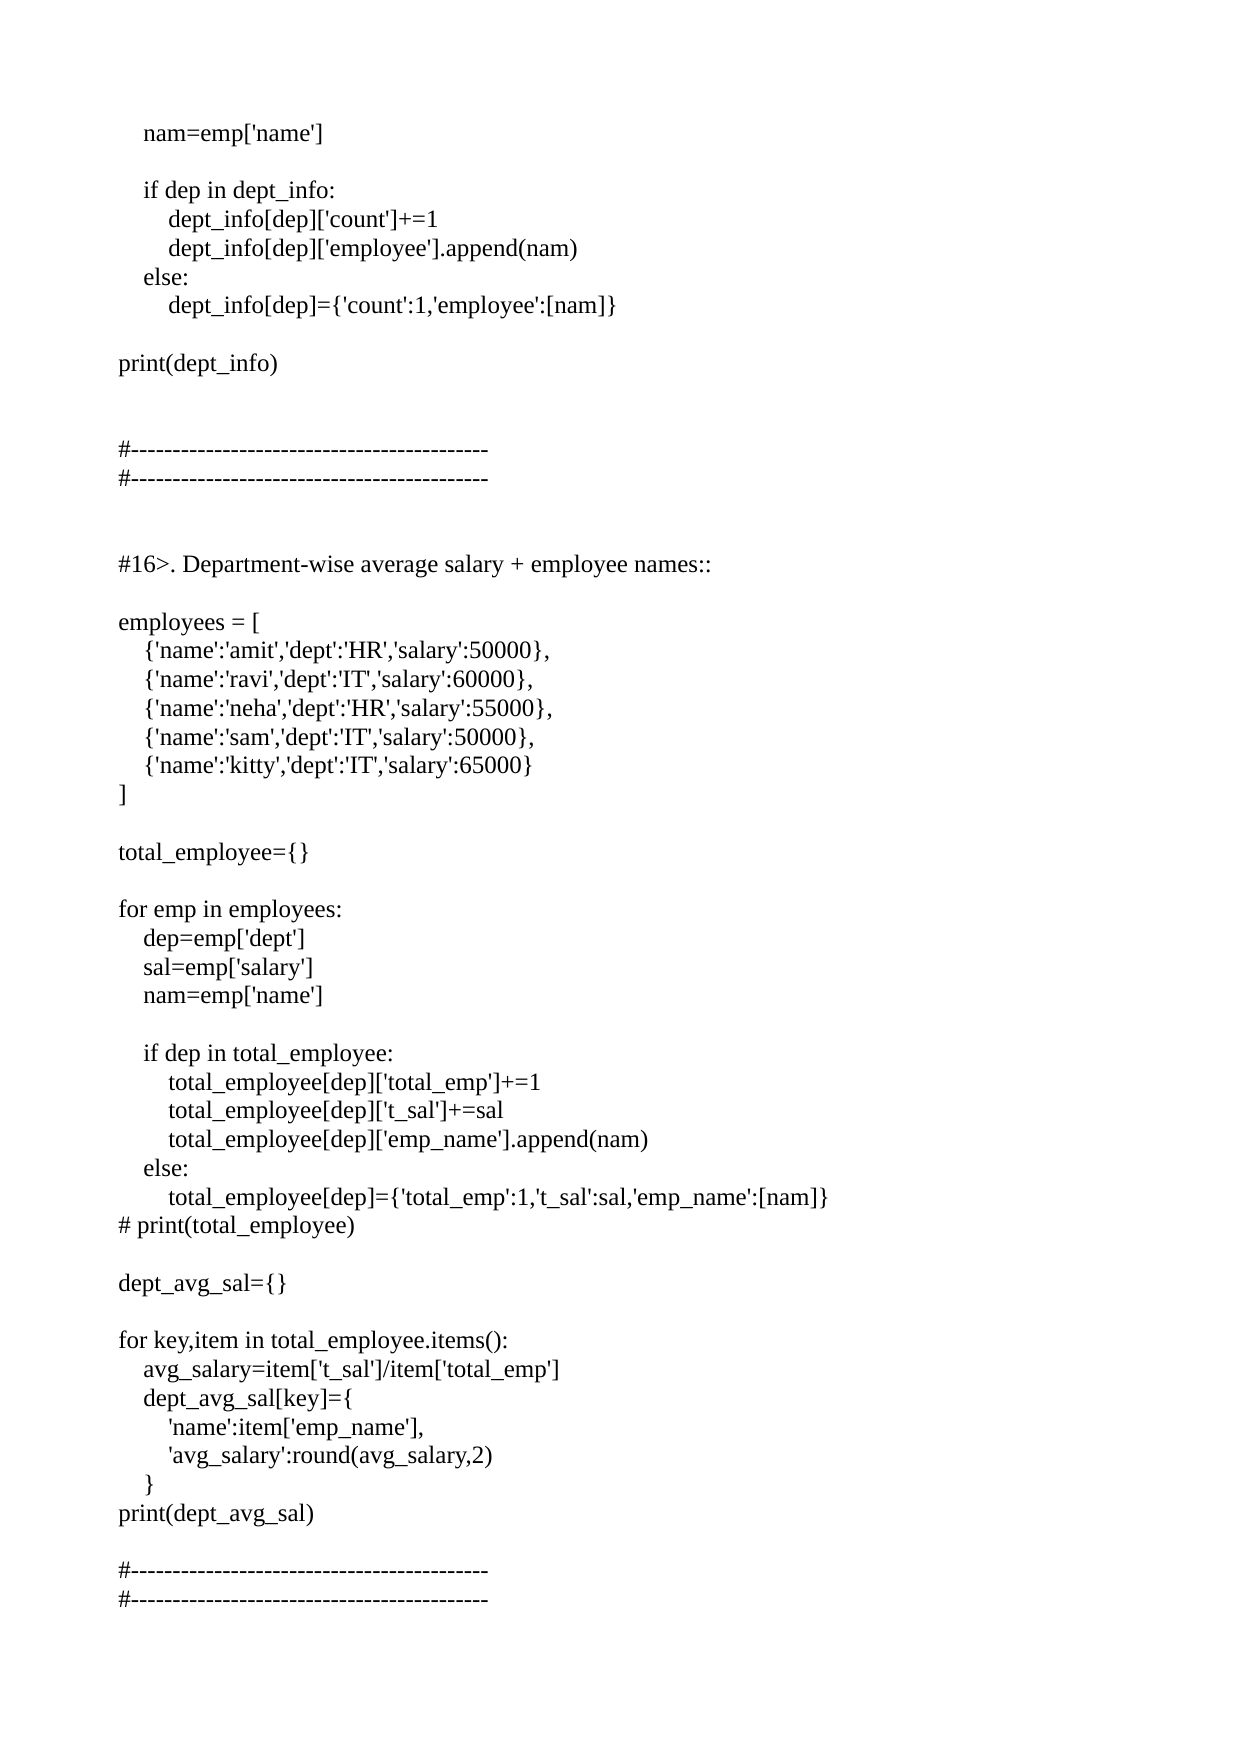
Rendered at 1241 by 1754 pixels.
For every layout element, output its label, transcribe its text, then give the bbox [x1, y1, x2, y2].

text if dep in dept_info: [118, 176, 1122, 204]
text #------------------------------------------- [118, 1584, 1122, 1613]
text print(dept_info) [118, 348, 1122, 377]
text 'name':item['emp_name'], [118, 1412, 1122, 1441]
text dept_info[dep]={'count':1,'employee':[nam]} [118, 291, 1122, 319]
text {'name':'kitty','dept':'IT','salary':65000} [118, 751, 1122, 779]
text dept_info[dep]['employee'].append(nam) [118, 233, 1122, 262]
text total_employee={} [118, 837, 1122, 866]
text nam=emp['name'] [118, 981, 1122, 1009]
text print(dept_avg_sal) [118, 1498, 1122, 1527]
text else: [118, 1153, 1122, 1182]
text {'name':'neha','dept':'HR','salary':55000}, [118, 693, 1122, 722]
text employees = [ [118, 607, 1122, 636]
text dept_avg_sal={} [118, 1268, 1122, 1297]
text if dep in total_employee: [118, 1038, 1122, 1067]
text # print(total_employee) [118, 1211, 1122, 1239]
text avg_salary=item['t_sal']/item['total_emp'] [118, 1354, 1122, 1383]
text total_employee[dep]['total_emp']+=1 [118, 1067, 1122, 1096]
text for emp in employees: [118, 894, 1122, 923]
text nam=emp['name'] [118, 118, 1122, 147]
text #16>. Department-wise average salary + employee names:: [118, 549, 1122, 578]
text ] [118, 779, 1122, 808]
text {'name':'amit','dept':'HR','salary':50000}, [118, 636, 1122, 664]
text dept_avg_sal[key]={ [118, 1383, 1122, 1412]
text dept_info[dep]['count']+=1 [118, 204, 1122, 233]
text total_employee[dep]={'total_emp':1,'t_sal':sal,'emp_name':[nam]} [118, 1182, 1122, 1211]
text 'avg_salary':round(avg_salary,2) [118, 1441, 1122, 1469]
text for key,item in total_employee.items(): [118, 1326, 1122, 1354]
text {'name':'ravi','dept':'IT','salary':60000}, [118, 664, 1122, 693]
text #------------------------------------------- [118, 434, 1122, 463]
text sal=emp['salary'] [118, 952, 1122, 981]
text #------------------------------------------- [118, 1556, 1122, 1584]
text total_employee[dep]['t_sal']+=sal [118, 1096, 1122, 1124]
text } [118, 1469, 1122, 1498]
text #------------------------------------------- [118, 463, 1122, 492]
text else: [118, 262, 1122, 291]
text dep=emp['dept'] [118, 923, 1122, 952]
text total_employee[dep]['emp_name'].append(nam) [118, 1124, 1122, 1153]
text {'name':'sam','dept':'IT','salary':50000}, [118, 722, 1122, 751]
